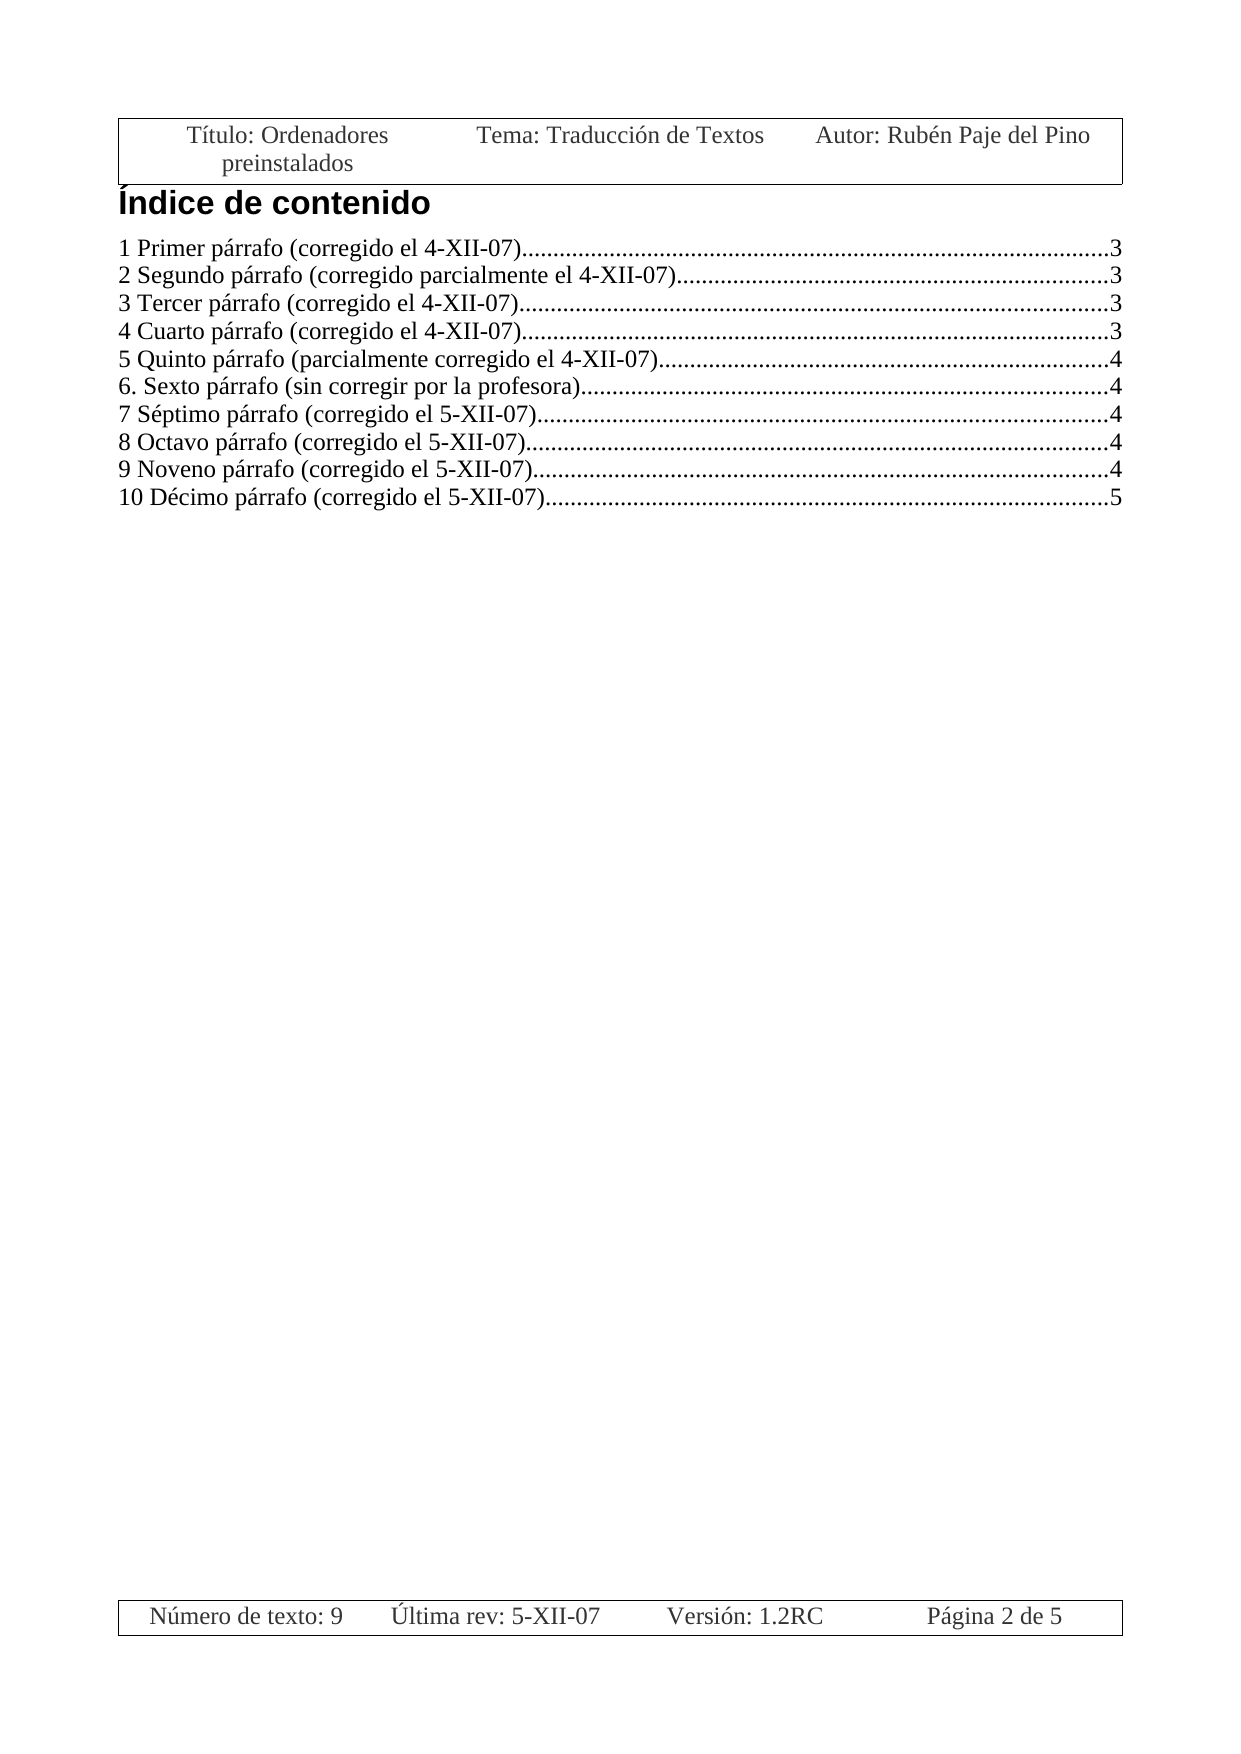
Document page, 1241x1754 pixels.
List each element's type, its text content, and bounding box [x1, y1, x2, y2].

text 10 Décimo párrafo (corregido el 5-XII-07) 5 [118, 483, 1122, 511]
text 4 Cuarto párrafo (corregido el 4-XII-07) 3 [118, 317, 1122, 345]
text 3 Tercer párrafo (corregido el 4-XII-07) 3 [118, 289, 1122, 317]
text 2 Segundo párrafo (corregido parcialmente el 4-XII-07) 3 [118, 262, 1122, 289]
text 5 Quinto párrafo (parcialmente corregido el 4-XII-07) 4 [118, 345, 1122, 372]
text 8 Octavo párrafo (corregido el 5-XII-07) 4 [118, 428, 1122, 456]
text 9 Noveno párrafo (corregido el 5-XII-07) 4 [118, 456, 1122, 483]
text 7 Séptimo párrafo (corregido el 5-XII-07) 4 [118, 400, 1122, 428]
text 1 Primer párrafo (corregido el 4-XII-07) 3 [118, 234, 1122, 262]
text 6. Sexto párrafo (sin corregir por la profesora) 4 [118, 372, 1122, 400]
subtitle Índice de contenido [118, 185, 1122, 221]
